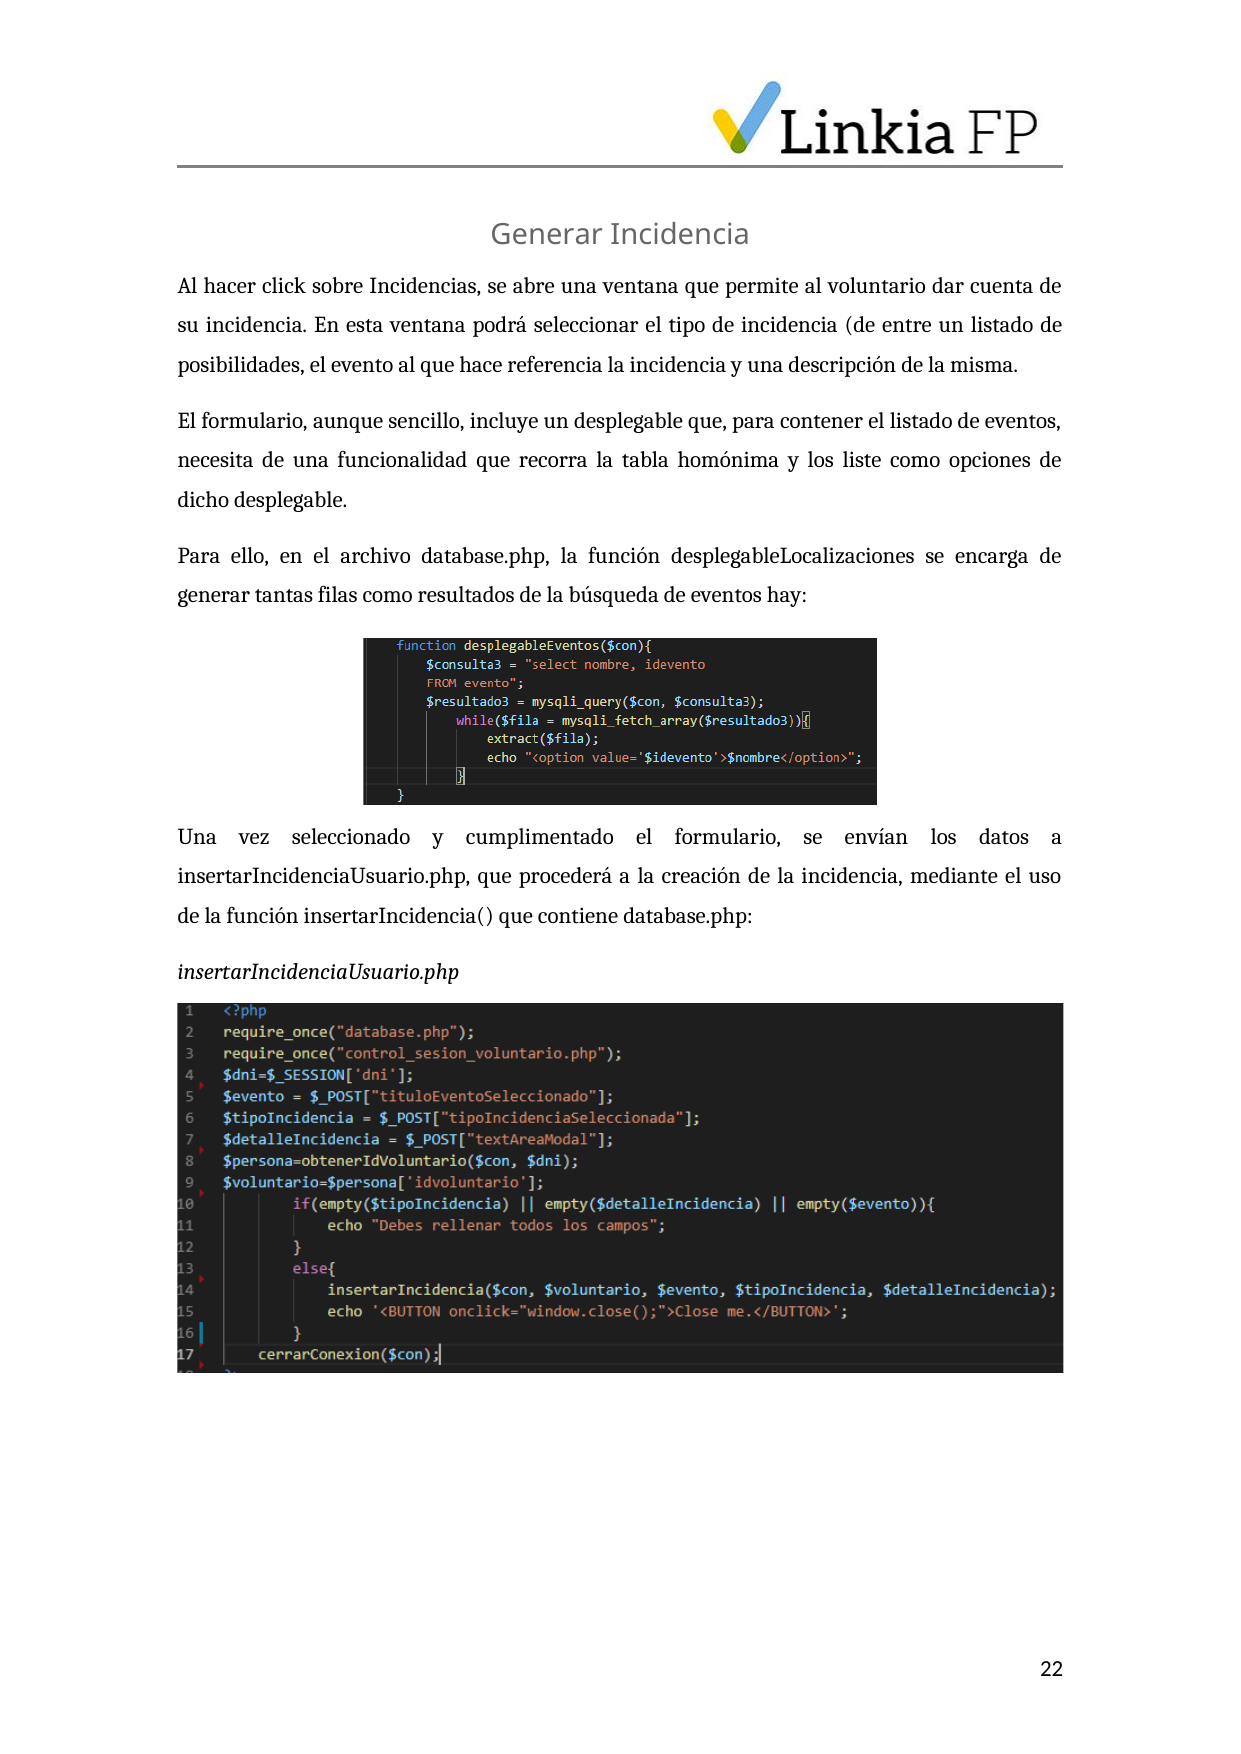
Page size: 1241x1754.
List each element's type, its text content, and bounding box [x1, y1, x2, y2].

text Una vez seleccionado y cumplimentado el formulario, se envían los datos a insertarIncidenciaUsuario.php, que procederá a la creación de la incidencia, mediante el uso de la función insertarIncidencia() que contiene database.php: [177, 823, 1063, 929]
text Al hacer click sobre Incidencias, se abre una ventana que permite al voluntario dar cuenta de su incidencia. En esta ventana podrá seleccionar el tipo de incidencia (de entre un listado de posibilidades, el evento al que hace referencia la incidencia y una descripción de la misma. [177, 273, 1063, 378]
text Generar Incidencia [177, 213, 1063, 253]
picture [177, 1003, 1064, 1373]
text Para ello, en el archivo database.php, la función desplegableLocalizaciones se encarga de generar tantas filas como resultados de la búsqueda de eventos hay: [177, 543, 1063, 609]
text El formulario, aunque sencillo, incluye un desplegable que, para contener el listado de eventos, necesita de una funcionalidad que recorra la tabla homónima y los liste como opciones de dicho desplegable. [177, 408, 1063, 513]
picture [363, 638, 877, 805]
text insertarIncidenciaUsuario.php [177, 958, 1063, 985]
